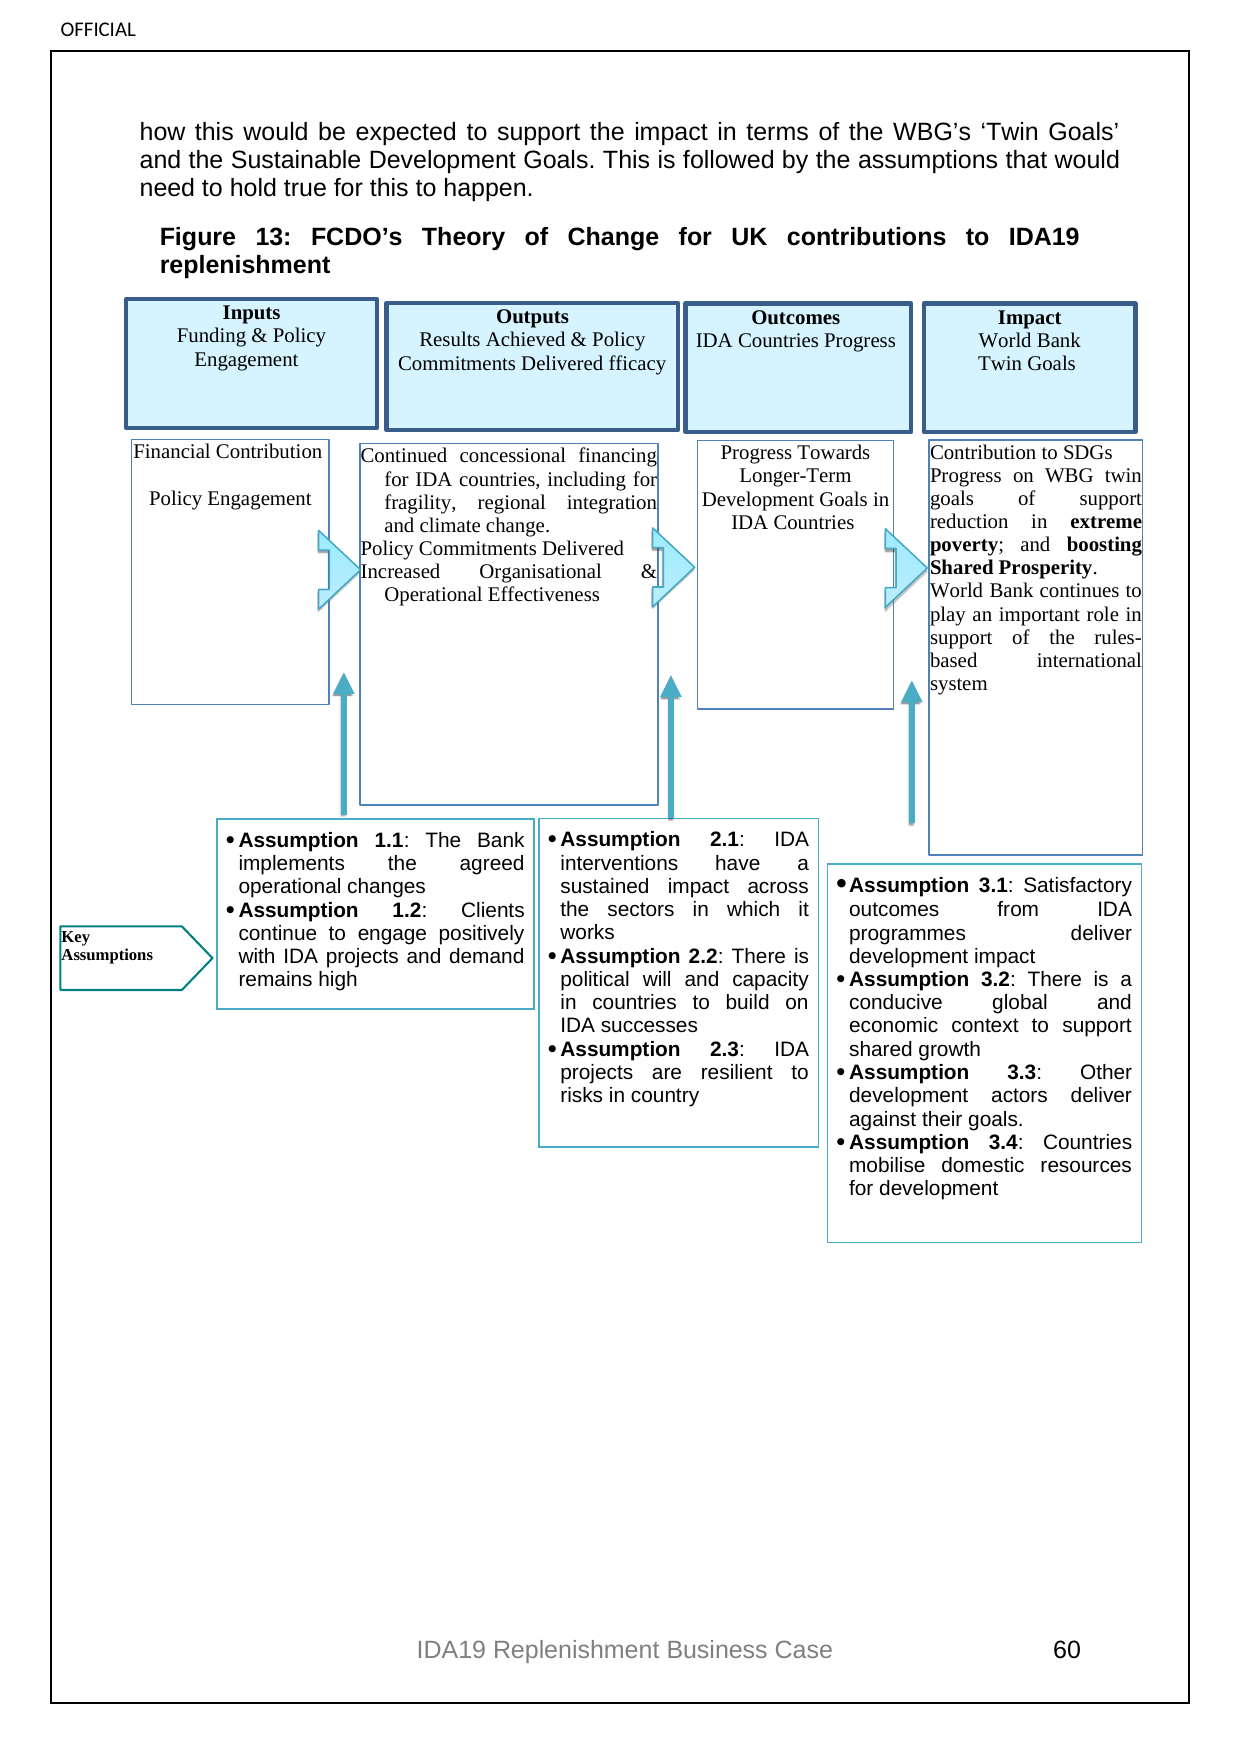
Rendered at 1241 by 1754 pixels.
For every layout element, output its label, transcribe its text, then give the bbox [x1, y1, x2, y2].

list Assumption 2.3: IDA projects are resilient to risks in country [548, 1037, 809, 1107]
list Assumption 3.1: Satisfactory outcomes from IDA programmes deliver development impact [837, 873, 1132, 967]
list how this would be expected to support the impact in terms of the WBG’s ‘Twin Goals’ and the Sustainable Development Goals. This is followed by the assumptions that would need to hold true for this to happen. [80, 118, 1122, 202]
list Assumption 1.2: Clients continue to engage positively with IDA projects and demand remains high [227, 898, 524, 991]
list Assumption 1.1: The Bank implements the agreed operational changes [227, 828, 524, 898]
list Assumption 2.2: There is political will and capacity in countries to build on IDA successes [548, 944, 809, 1037]
text Figure 13: FCDO’s Theory of Change for UK contributions to IDA19 replenishment [159, 223, 1081, 278]
list Assumption 2.1: IDA interventions have a sustained impact across the sectors in which it works [548, 828, 809, 944]
list Assumption 3.3: Other development actors deliver against their goals. [837, 1061, 1132, 1130]
list Assumption 3.2: There is a conducive global and economic context to support shared growth [837, 967, 1132, 1061]
list Assumption 3.4: Countries mobilise domestic resources for development [837, 1130, 1132, 1200]
